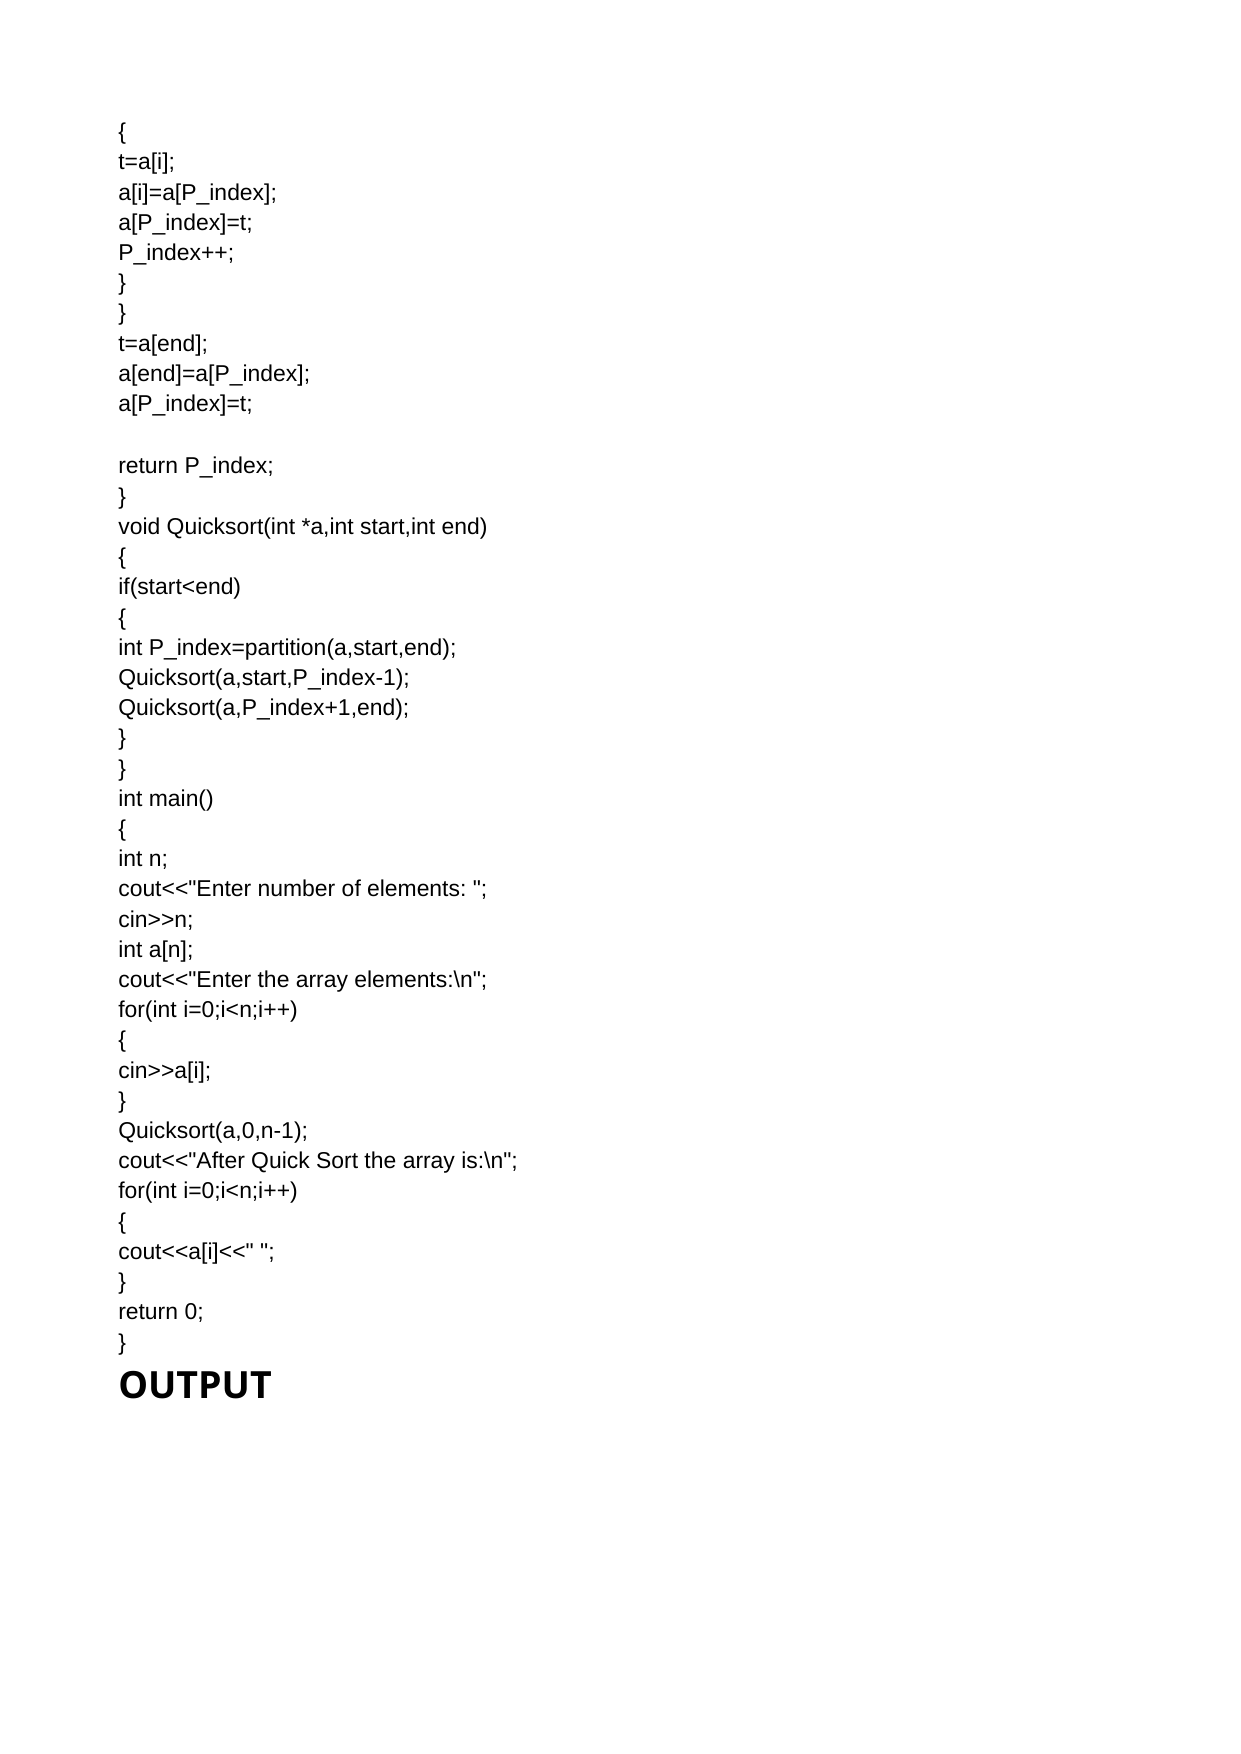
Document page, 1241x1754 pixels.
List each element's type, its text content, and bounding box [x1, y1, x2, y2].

text t=a[end]; [118, 329, 1122, 356]
text } [118, 269, 1122, 296]
text } [118, 1087, 1122, 1113]
text a[P_index]=t; [118, 390, 1122, 416]
text Quicksort(a,P_index+1,end); [118, 694, 1122, 720]
text a[P_index]=t; [118, 209, 1122, 235]
text OUTPUT [118, 1359, 1122, 1410]
text void Quicksort(int *a,int start,int end) [118, 513, 1122, 539]
text } [118, 299, 1122, 326]
text cout<<"Enter number of elements: "; [118, 875, 1122, 902]
text { [118, 815, 1122, 841]
text { [118, 1026, 1122, 1053]
text int main() [118, 785, 1122, 811]
text } [118, 483, 1122, 509]
text for(int i=0;i<n;i++) [118, 996, 1122, 1022]
text cin>>a[i]; [118, 1057, 1122, 1083]
text { [118, 1208, 1122, 1234]
text cout<<"After Quick Sort the array is:\n"; [118, 1147, 1122, 1173]
text return 0; [118, 1298, 1122, 1324]
text } [118, 754, 1122, 781]
text { [118, 543, 1122, 569]
text a[i]=a[P_index]; [118, 178, 1122, 205]
text t=a[i]; [118, 148, 1122, 175]
text int n; [118, 845, 1122, 871]
text for(int i=0;i<n;i++) [118, 1177, 1122, 1204]
text } [118, 1268, 1122, 1294]
text Quicksort(a,start,P_index-1); [118, 664, 1122, 690]
text Quicksort(a,0,n-1); [118, 1117, 1122, 1143]
text int a[n]; [118, 936, 1122, 962]
text int P_index=partition(a,start,end); [118, 634, 1122, 660]
text P_index++; [118, 239, 1122, 265]
text } [118, 1328, 1122, 1355]
text return P_index; [118, 452, 1122, 479]
text { [118, 603, 1122, 630]
text } [118, 724, 1122, 751]
text if(start<end) [118, 573, 1122, 599]
text cout<<a[i]<<" "; [118, 1238, 1122, 1264]
text a[end]=a[P_index]; [118, 360, 1122, 386]
text cout<<"Enter the array elements:\n"; [118, 966, 1122, 992]
text { [118, 118, 1122, 144]
text cin>>n; [118, 906, 1122, 932]
